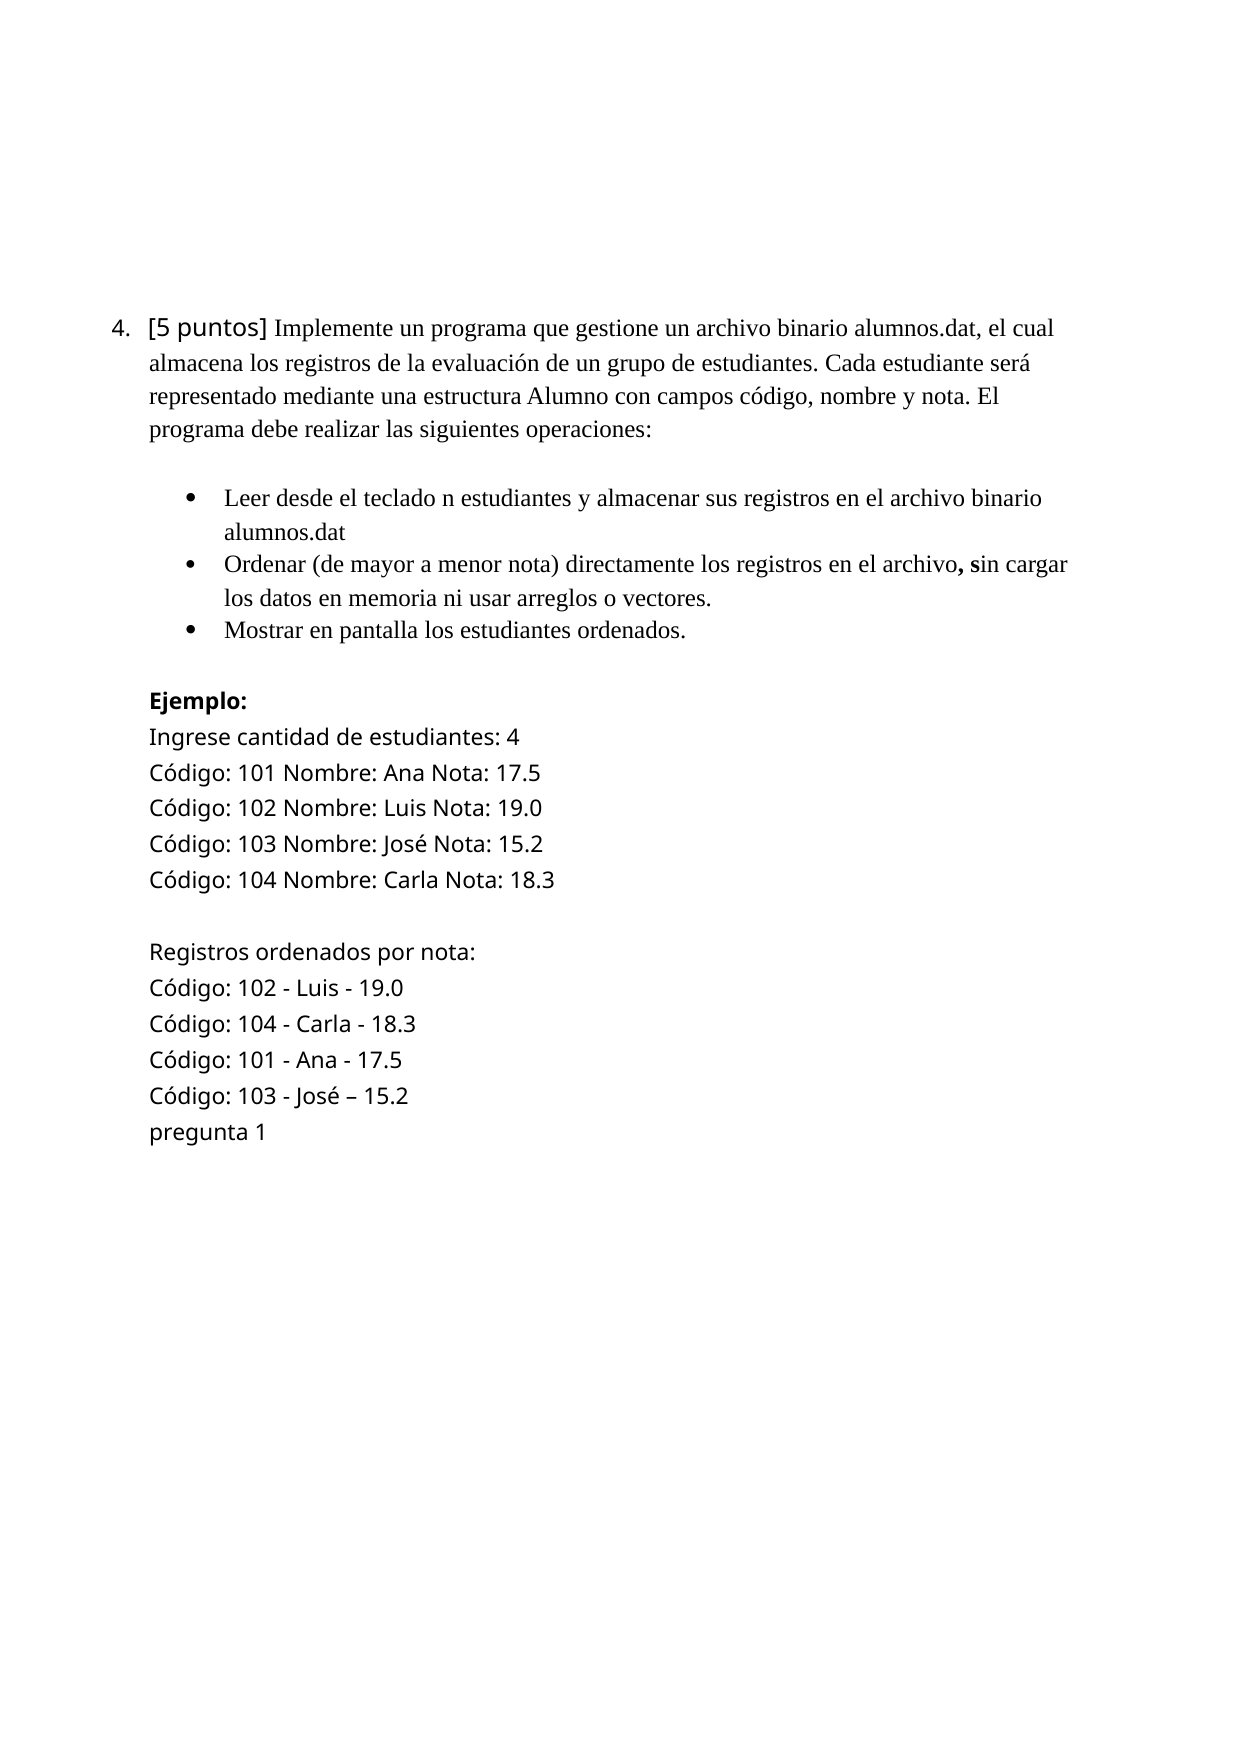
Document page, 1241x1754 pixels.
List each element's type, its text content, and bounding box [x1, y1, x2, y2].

list Ejemplo: [149, 684, 1092, 716]
list Código: 101 Nombre: Ana Nota: 17.5 [149, 756, 1092, 788]
list Código: 103 Nombre: José Nota: 15.2 [149, 828, 1092, 859]
list [5 puntos] Implemente un programa que gestione un archivo binario alumnos.dat, el cual almacena los registros de la evaluación de un grupo de estudiantes. Cada estudiante será representado mediante una estructura Alumno con campos código, nombre y nota. El programa debe realizar las siguientes operaciones: [111, 310, 1092, 479]
list Código: 102 - Luis - 19.0 [149, 972, 1092, 1003]
list Código: 102 Nombre: Luis Nota: 19.0 [149, 792, 1092, 824]
list Código: 103 - José – 15.2 [149, 1080, 1092, 1111]
list Registros ordenados por nota: [149, 936, 1092, 967]
list Ingrese cantidad de estudiantes: 4 [149, 721, 1092, 752]
list Código: 104 Nombre: Carla Nota: 18.3 [149, 864, 1092, 896]
list pregunta 1 [149, 1116, 1092, 1147]
list Leer desde el teclado n estudiantes y almacenar sus registros en el archivo binario alumnos.dat [186, 483, 1092, 545]
list Código: 104 - Carla - 18.3 [149, 1008, 1092, 1039]
list Ordenar (de mayor a menor nota) directamente los registros en el archivo, sin cargar los datos en memoria ni usar arreglos o vectores. [186, 549, 1092, 611]
list Código: 101 - Ana - 17.5 [149, 1044, 1092, 1075]
list Mostrar en pantalla los estudiantes ordenados. [186, 616, 1092, 644]
